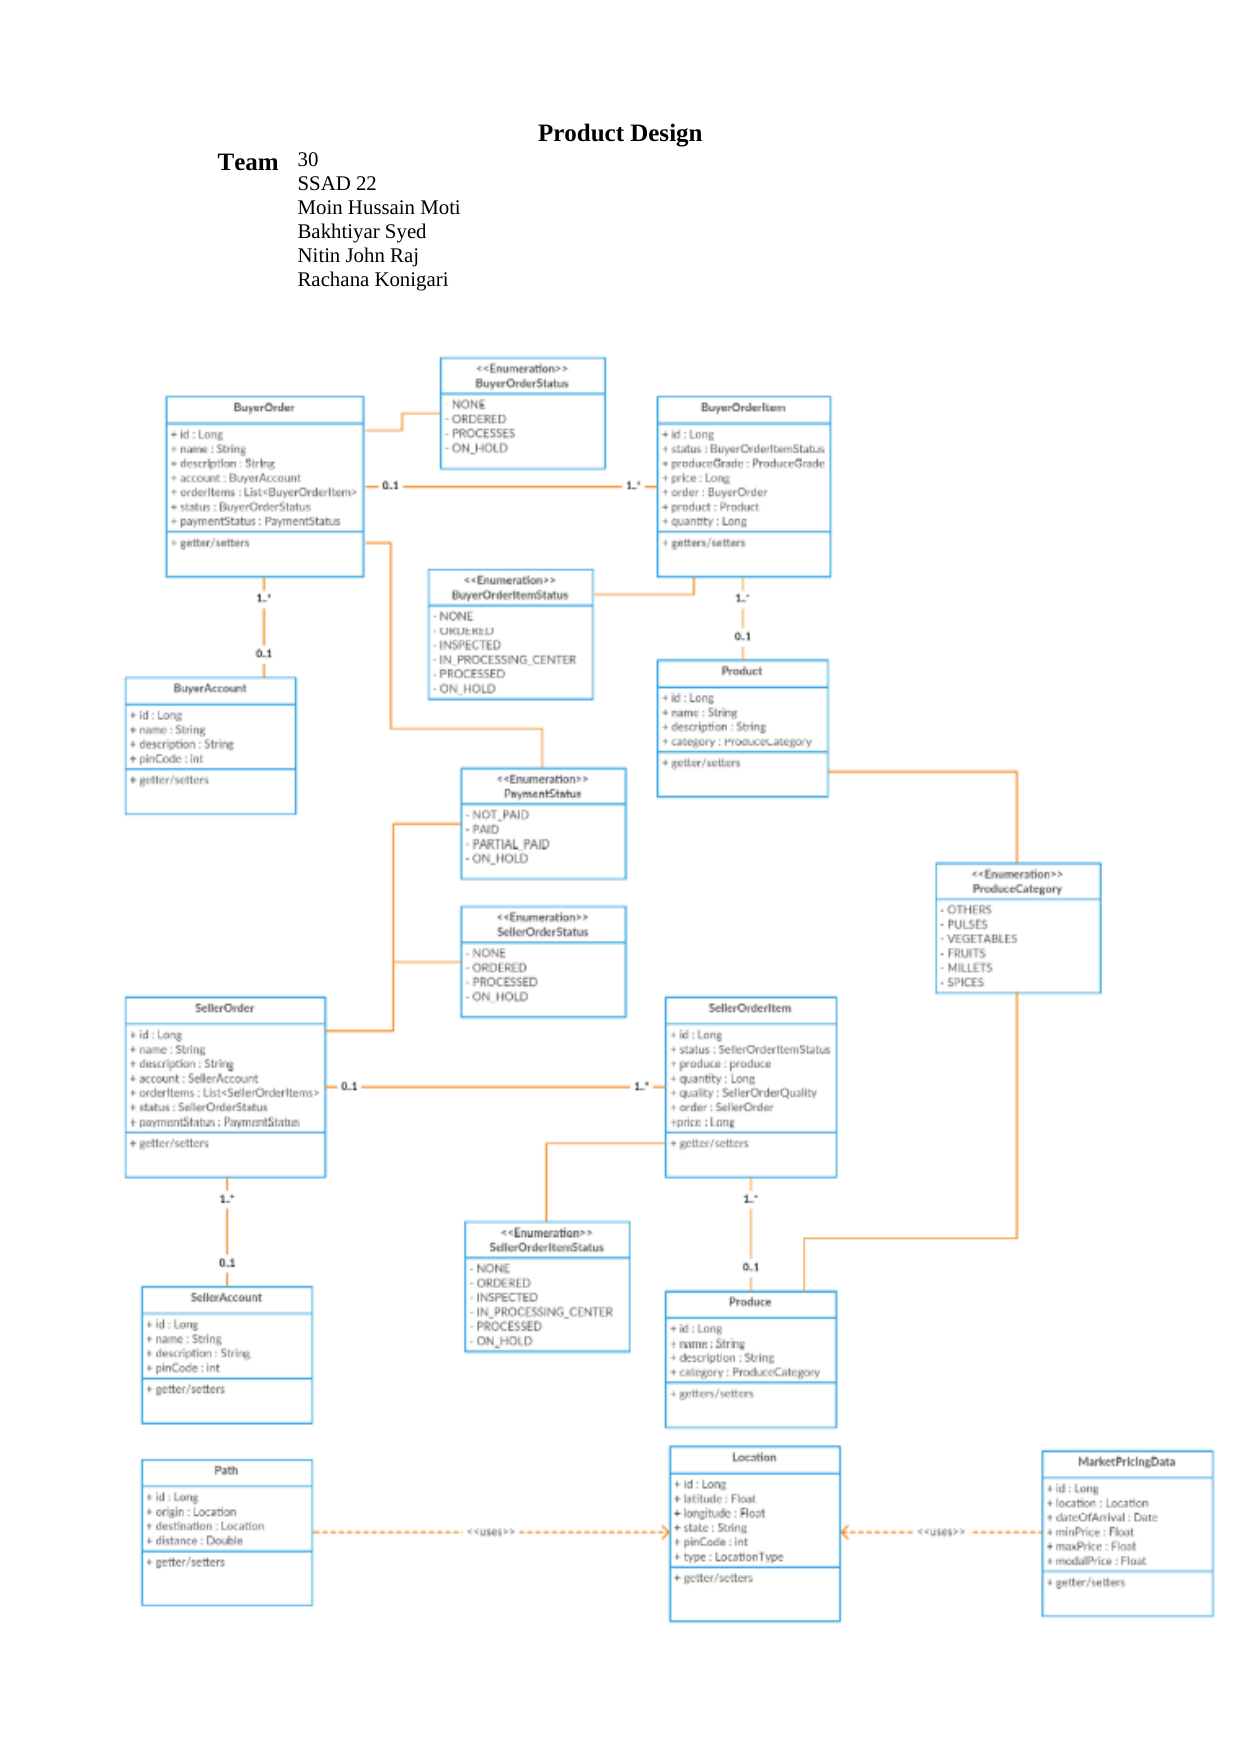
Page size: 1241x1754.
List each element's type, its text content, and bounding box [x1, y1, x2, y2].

table_header Team [210, 147, 290, 315]
text Product Design [118, 118, 1122, 147]
table_header 30 SSAD 22 Moin Hussain Moti Bakhtiyar Syed Nitin John Raj Rachana Konigari [290, 147, 1030, 315]
